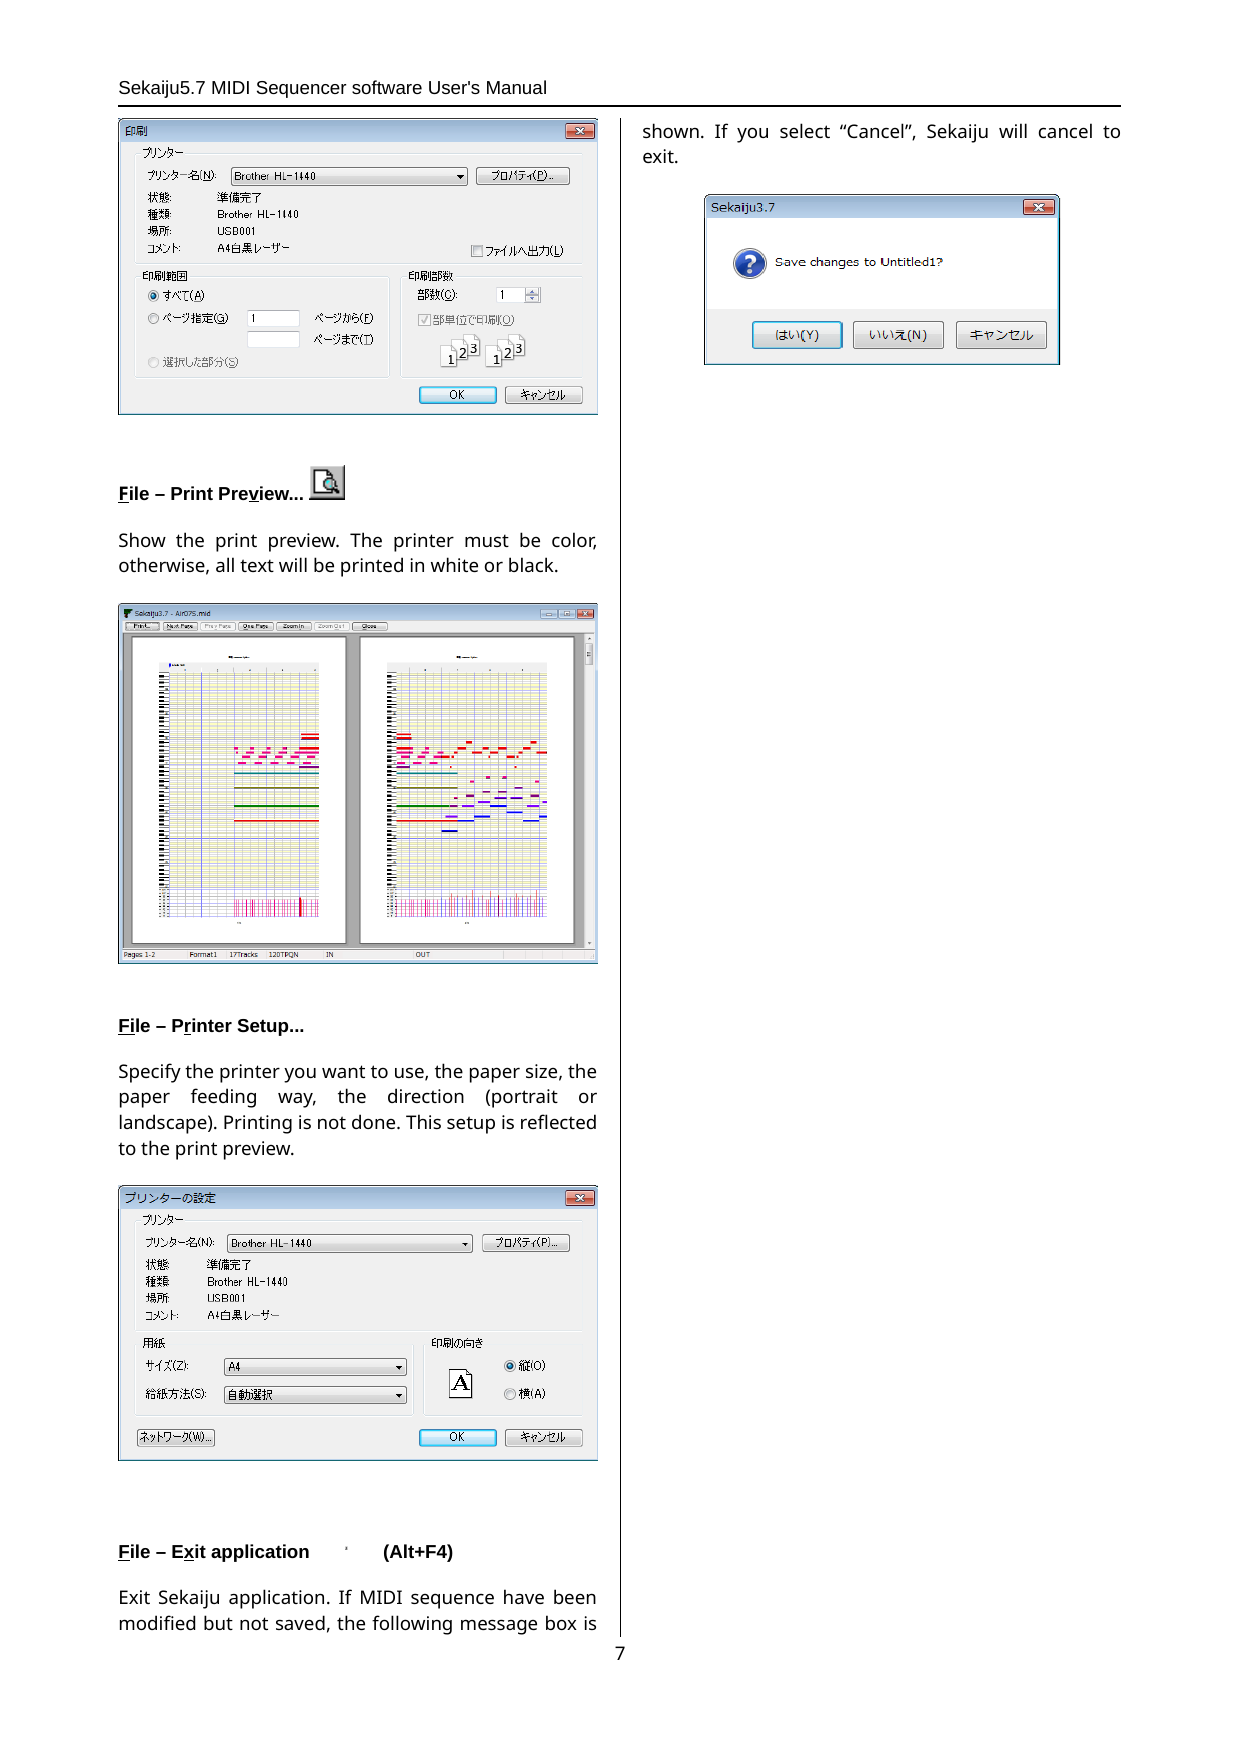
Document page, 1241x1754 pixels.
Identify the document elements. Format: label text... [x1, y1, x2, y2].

text File – Printer Setup... [118, 1015, 598, 1037]
picture [118, 1185, 598, 1461]
text Specify the printer you want to use, the paper size, the paper feeding way, the direction (portrait or landscape). Printing is not done. This setup is reflected to the print preview. [118, 1058, 598, 1160]
picture [118, 118, 598, 415]
text File – Print Preview... [118, 466, 598, 505]
text File – Exit application (Alt+F4) [118, 1537, 598, 1563]
picture [118, 603, 598, 964]
picture [309, 465, 345, 500]
text shown. If you select “Cancel”, Sekaiju will cancel to exit. [642, 118, 1122, 169]
picture [704, 194, 1060, 365]
text Show the print preview. The printer must be color, otherwise, all text will be printed in white or black. [118, 527, 598, 578]
text Exit Sekaiju application. If MIDI sequence have been modified but not saved, the following message box is [118, 1584, 598, 1636]
